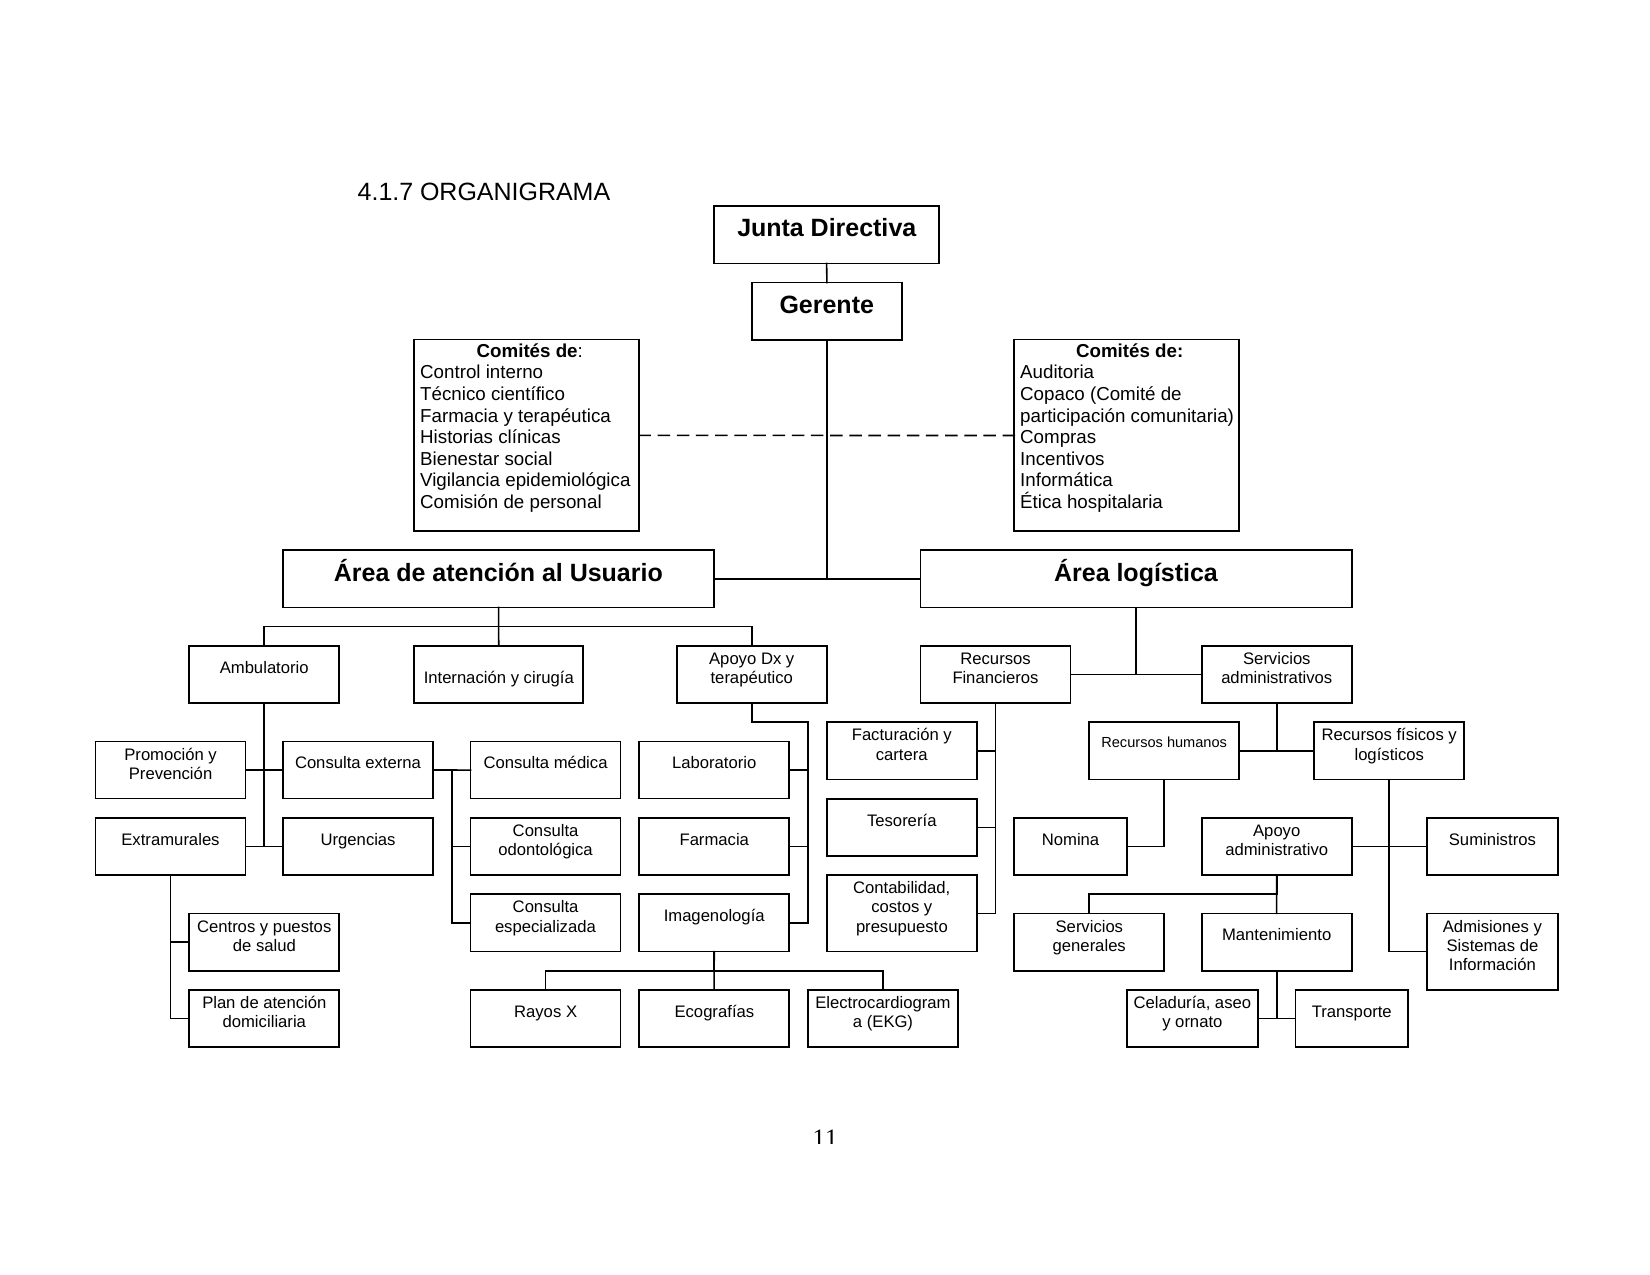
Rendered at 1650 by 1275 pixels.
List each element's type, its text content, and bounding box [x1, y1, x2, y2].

text 11 [400, 1123, 1250, 1144]
subtitle 4.1.7 ORGANIGRAMA [357, 177, 1591, 206]
